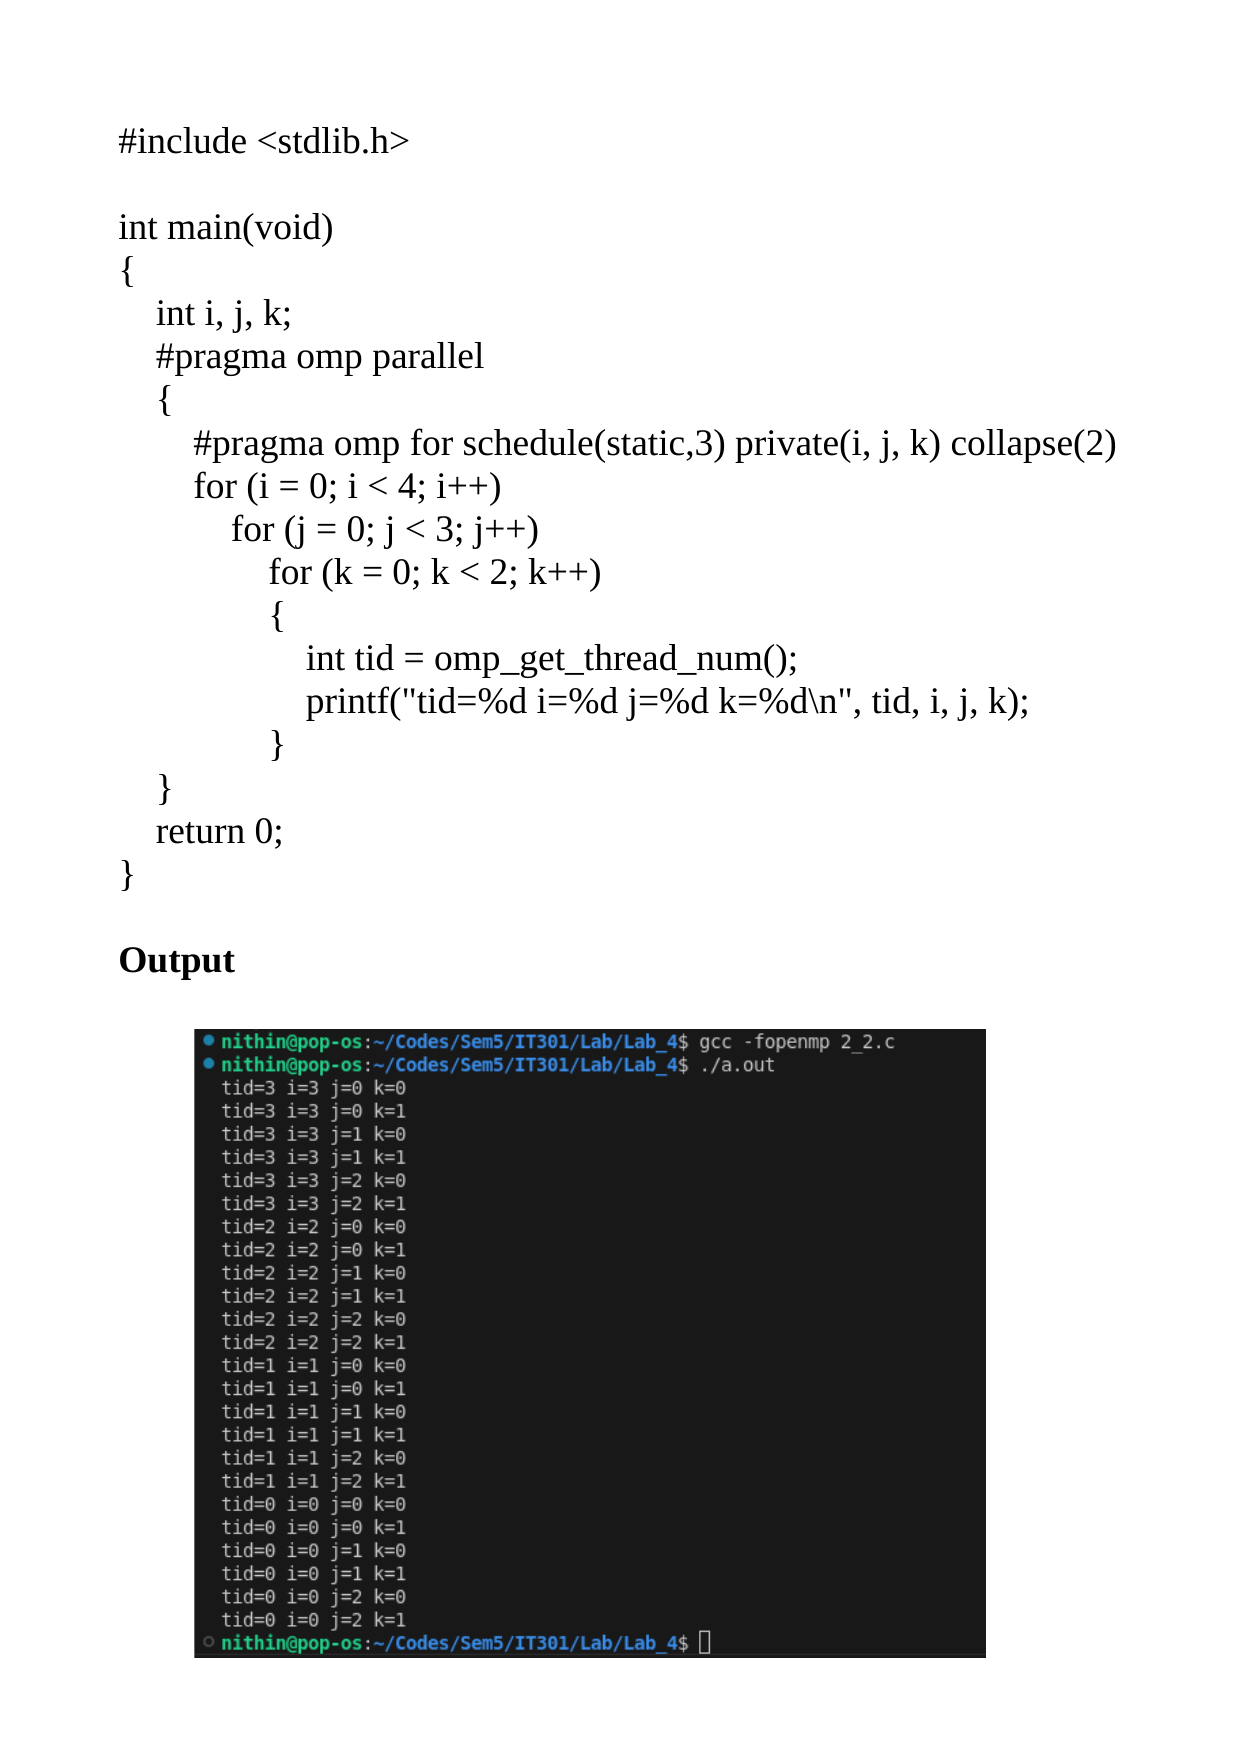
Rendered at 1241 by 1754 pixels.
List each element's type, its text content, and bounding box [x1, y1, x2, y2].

text { [118, 377, 1122, 420]
text return 0; [118, 808, 1122, 851]
text Output [118, 937, 1122, 981]
text } [118, 851, 1122, 894]
text #include <stdlib.h> [118, 118, 1122, 161]
text } [118, 722, 1122, 765]
text int main(void) [118, 204, 1122, 247]
text printf("tid=%d i=%d j=%d k=%d\n", tid, i, j, k); [118, 679, 1122, 722]
picture [194, 1029, 986, 1658]
text { [118, 592, 1122, 636]
text int i, j, k; [118, 291, 1122, 334]
text for (k = 0; k < 2; k++) [118, 549, 1122, 592]
text } [118, 765, 1122, 808]
text int tid = omp_get_thread_num(); [118, 636, 1122, 679]
text #pragma omp for schedule(static,3) private(i, j, k) collapse(2) [118, 420, 1122, 463]
text { [118, 247, 1122, 291]
text for (i = 0; i < 4; i++) [118, 463, 1122, 506]
text #pragma omp parallel [118, 334, 1122, 377]
text for (j = 0; j < 3; j++) [118, 506, 1122, 549]
